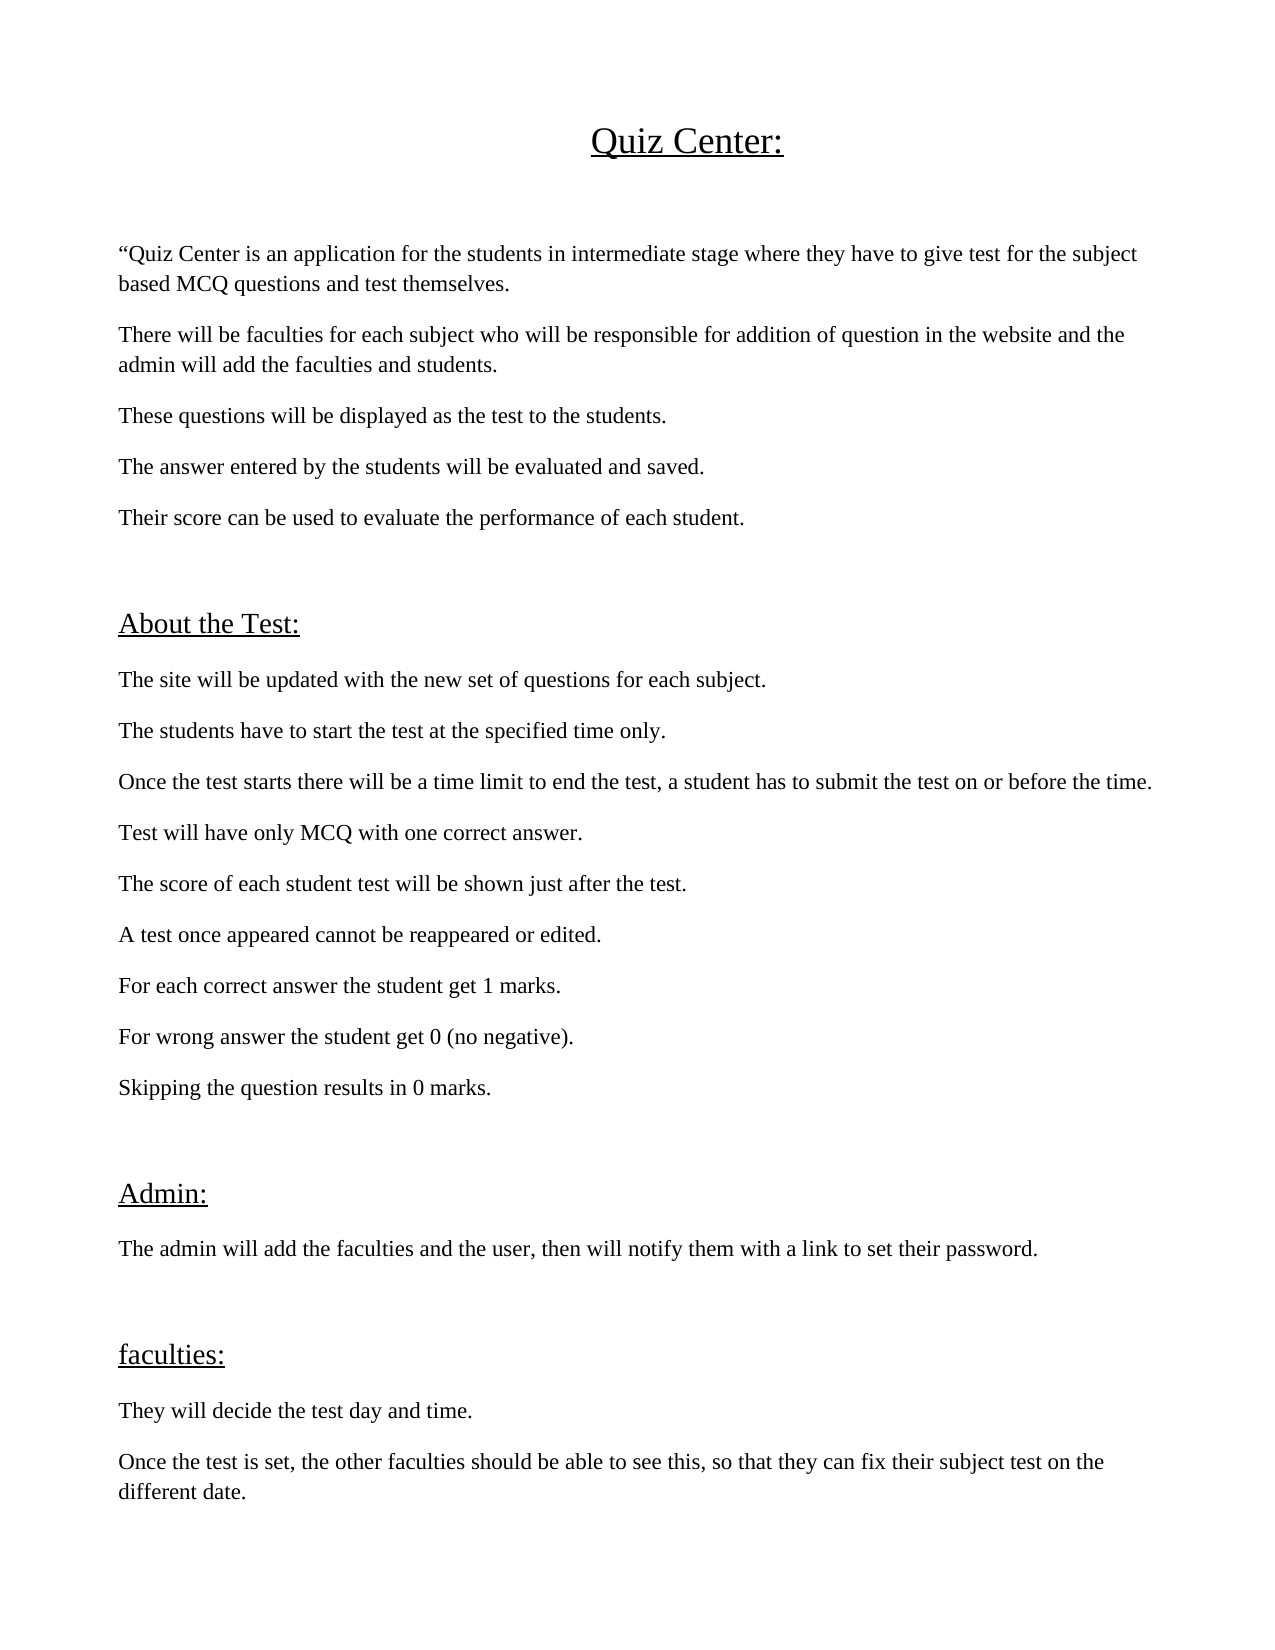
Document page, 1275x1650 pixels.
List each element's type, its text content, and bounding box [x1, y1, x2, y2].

text The score of each student test will be shown just after the test. [118, 870, 1157, 896]
text Test will have only MCQ with one correct answer. [118, 819, 1157, 845]
text They will decide the test day and time. [118, 1397, 1157, 1423]
text The answer entered by the students will be evaluated and saved. [118, 453, 1157, 479]
text faculties: [118, 1337, 1157, 1371]
text For each correct answer the student get 1 marks. [118, 972, 1157, 998]
text Skipping the question results in 0 marks. [118, 1074, 1157, 1100]
text A test once appeared cannot be reappeared or edited. [118, 921, 1157, 947]
text “Quiz Center is an application for the students in intermediate stage where they have to give test for the subject based MCQ questions and test themselves. [118, 239, 1157, 296]
text These questions will be displayed as the test to the students. [118, 402, 1157, 428]
text Admin: [118, 1176, 1157, 1209]
text There will be faculties for each subject who will be responsible for addition of question in the website and the admin will add the faculties and students. [118, 321, 1157, 377]
text Their score can be used to evaluate the performance of each student. [118, 504, 1157, 531]
text Once the test starts there will be a time limit to end the test, a student has to submit the test on or before the time. [118, 768, 1157, 794]
text About the Test: [118, 606, 1157, 640]
text For wrong answer the student get 0 (no negative). [118, 1023, 1157, 1049]
text Once the test is set, the other faculties should be able to see this, so that they can fix their subject test on the different date. [118, 1448, 1157, 1504]
text The students have to start the test at the specified time only. [118, 717, 1157, 743]
text Quiz Center: [118, 118, 1157, 161]
text The admin will add the faculties and the user, then will notify them with a link to set their password. [118, 1235, 1157, 1262]
text The site will be updated with the new set of questions for each subject. [118, 666, 1157, 692]
